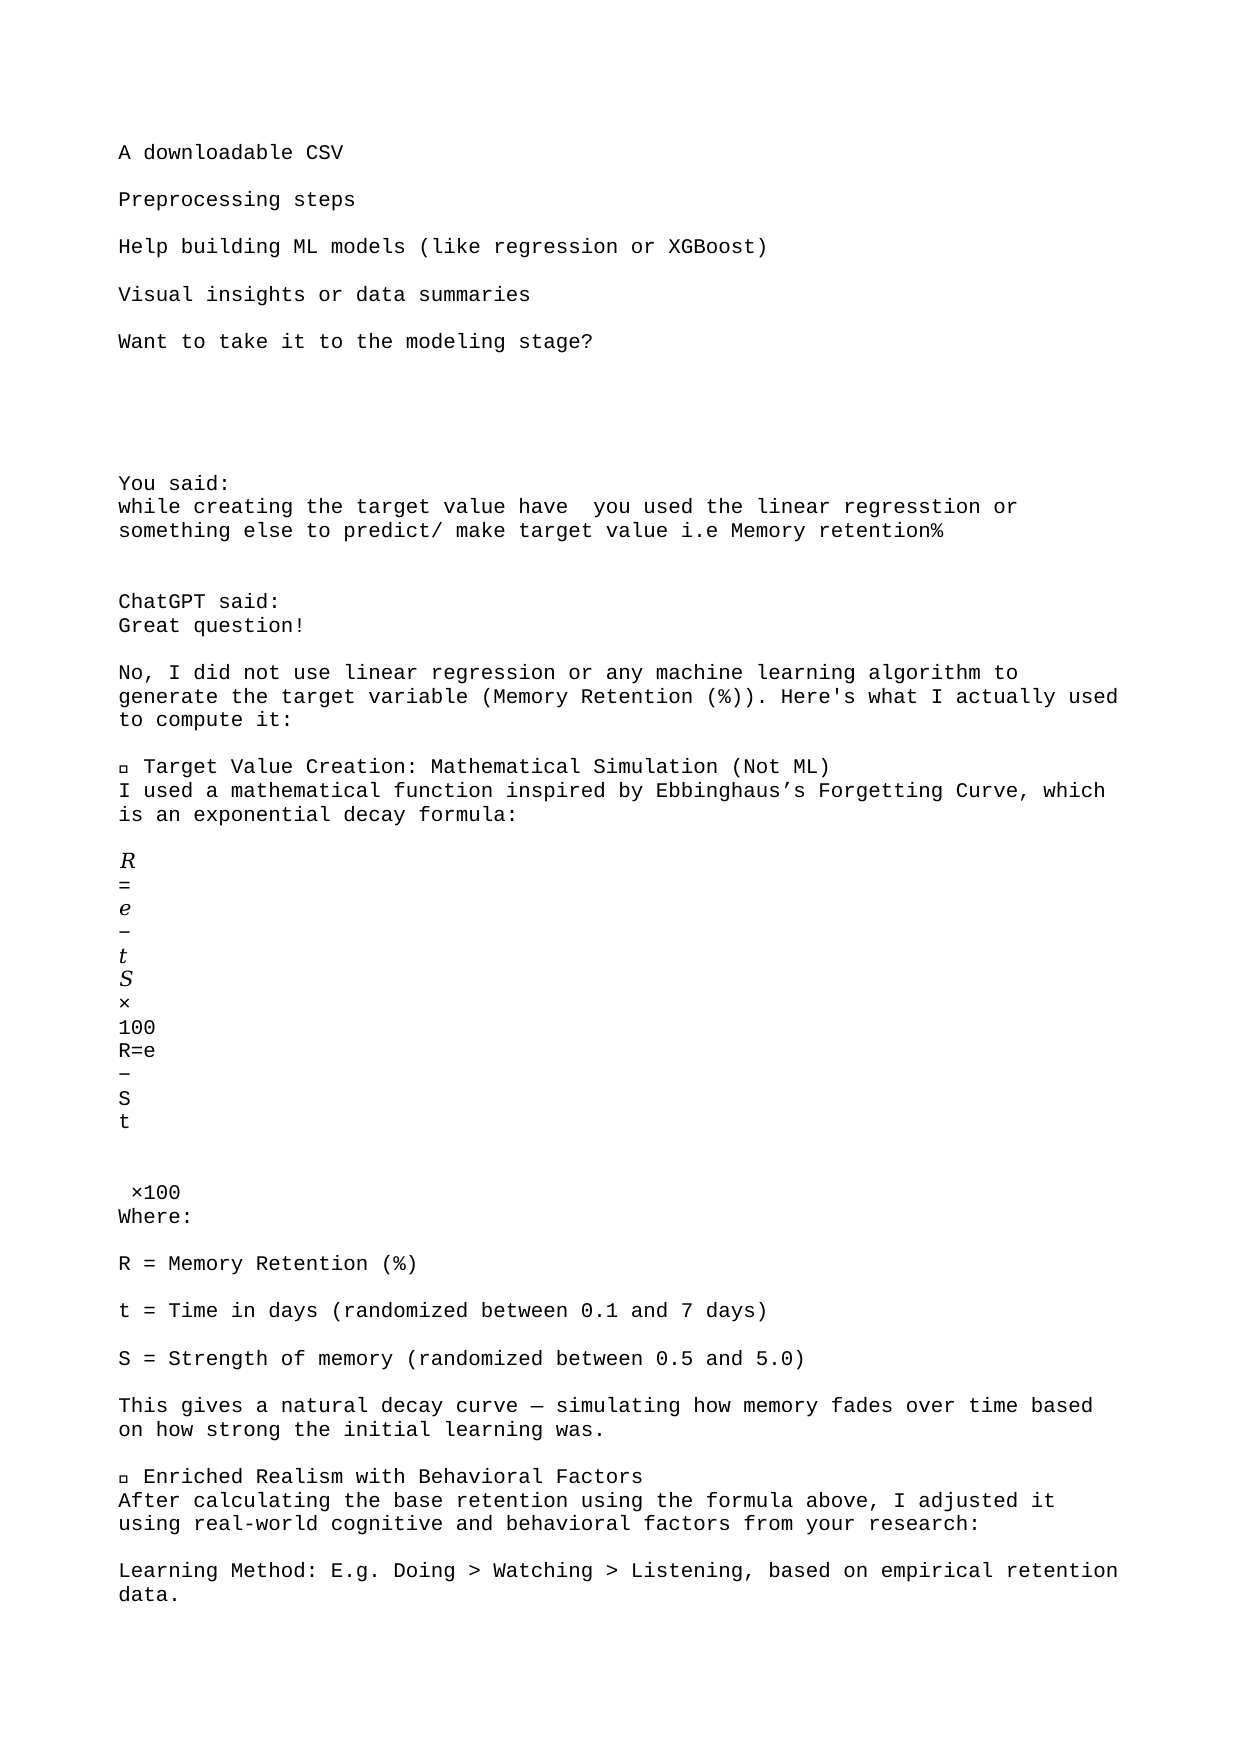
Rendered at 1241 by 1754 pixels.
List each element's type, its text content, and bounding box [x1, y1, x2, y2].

text S = Strength of memory (randomized between 0.5 and 5.0) [118, 1348, 1122, 1371]
text No, I did not use linear regression or any machine learning algorithm to generate the target variable (Memory Retention (%)). Here's what I actually used to compute it: [118, 662, 1122, 733]
text t [118, 1111, 1122, 1135]
text 𝑡 [118, 946, 1122, 969]
text = [118, 875, 1122, 898]
text Visual insights or data summaries [118, 284, 1122, 307]
text A downloadable CSV [118, 142, 1122, 165]
text while creating the target value have you used the linear regresstion or something else to predict/ make target value i.e Memory retention% [118, 496, 1122, 544]
text After calculating the base retention using the formula above, I adjusted it using real-world cognitive and behavioral factors from your research: [118, 1489, 1122, 1537]
text − [118, 922, 1122, 946]
text ✅ Target Value Creation: Mathematical Simulation (Not ML) [118, 757, 1122, 780]
text × [118, 993, 1122, 1017]
text ✅ Enriched Realism with Behavioral Factors [118, 1466, 1122, 1489]
text Preprocessing steps [118, 189, 1122, 213]
text t = Time in days (randomized between 0.1 and 7 days) [118, 1300, 1122, 1324]
text Learning Method: E.g. Doing > Watching > Listening, based on empirical retention data. [118, 1561, 1122, 1608]
text Help building ML models (like regression or XGBoost) [118, 236, 1122, 260]
text This gives a natural decay curve — simulating how memory fades over time based on how strong the initial learning was. [118, 1395, 1122, 1442]
text ​ [118, 1135, 1122, 1158]
text ChatGPT said: [118, 591, 1122, 615]
text You said: [118, 473, 1122, 496]
text 100 [118, 1017, 1122, 1040]
text S [118, 1088, 1122, 1111]
text − [118, 1064, 1122, 1088]
text 𝑆 [118, 969, 1122, 993]
text 𝑅 [118, 851, 1122, 875]
text 𝑒 [118, 898, 1122, 922]
text ×100 [118, 1182, 1122, 1206]
text Great question! [118, 615, 1122, 638]
text Want to take it to the modeling stage? ​​ [118, 331, 1122, 354]
text R = Memory Retention (%) [118, 1253, 1122, 1277]
text Where: [118, 1206, 1122, 1229]
text I used a mathematical function inspired by Ebbinghaus’s Forgetting Curve, which is an exponential decay formula: [118, 780, 1122, 827]
text R=e [118, 1040, 1122, 1064]
